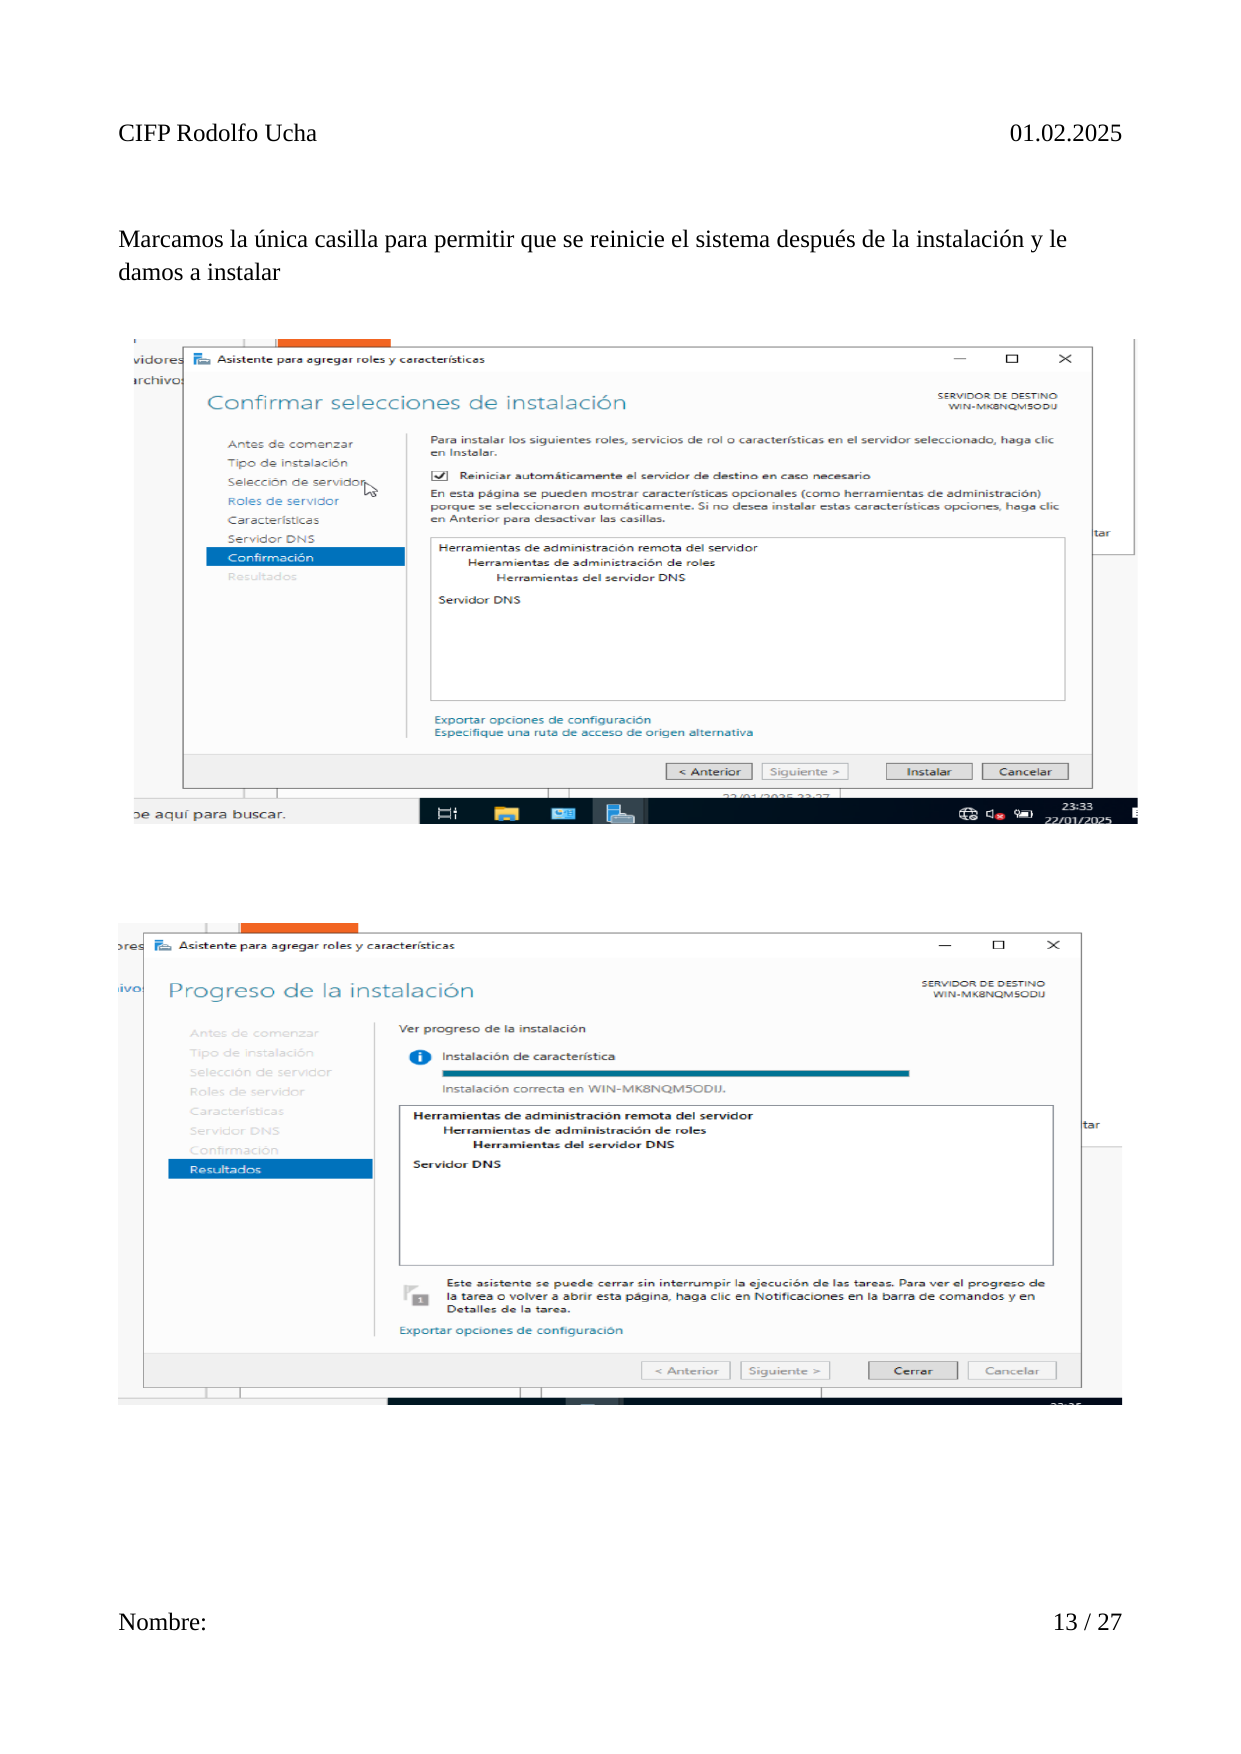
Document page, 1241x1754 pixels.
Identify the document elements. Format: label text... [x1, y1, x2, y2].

picture [133, 339, 1138, 824]
picture [118, 923, 1123, 1405]
text Marcamos la única casilla para permitir que se reinicie el sistema después de la instalación y le damos a instalar [118, 224, 1122, 286]
